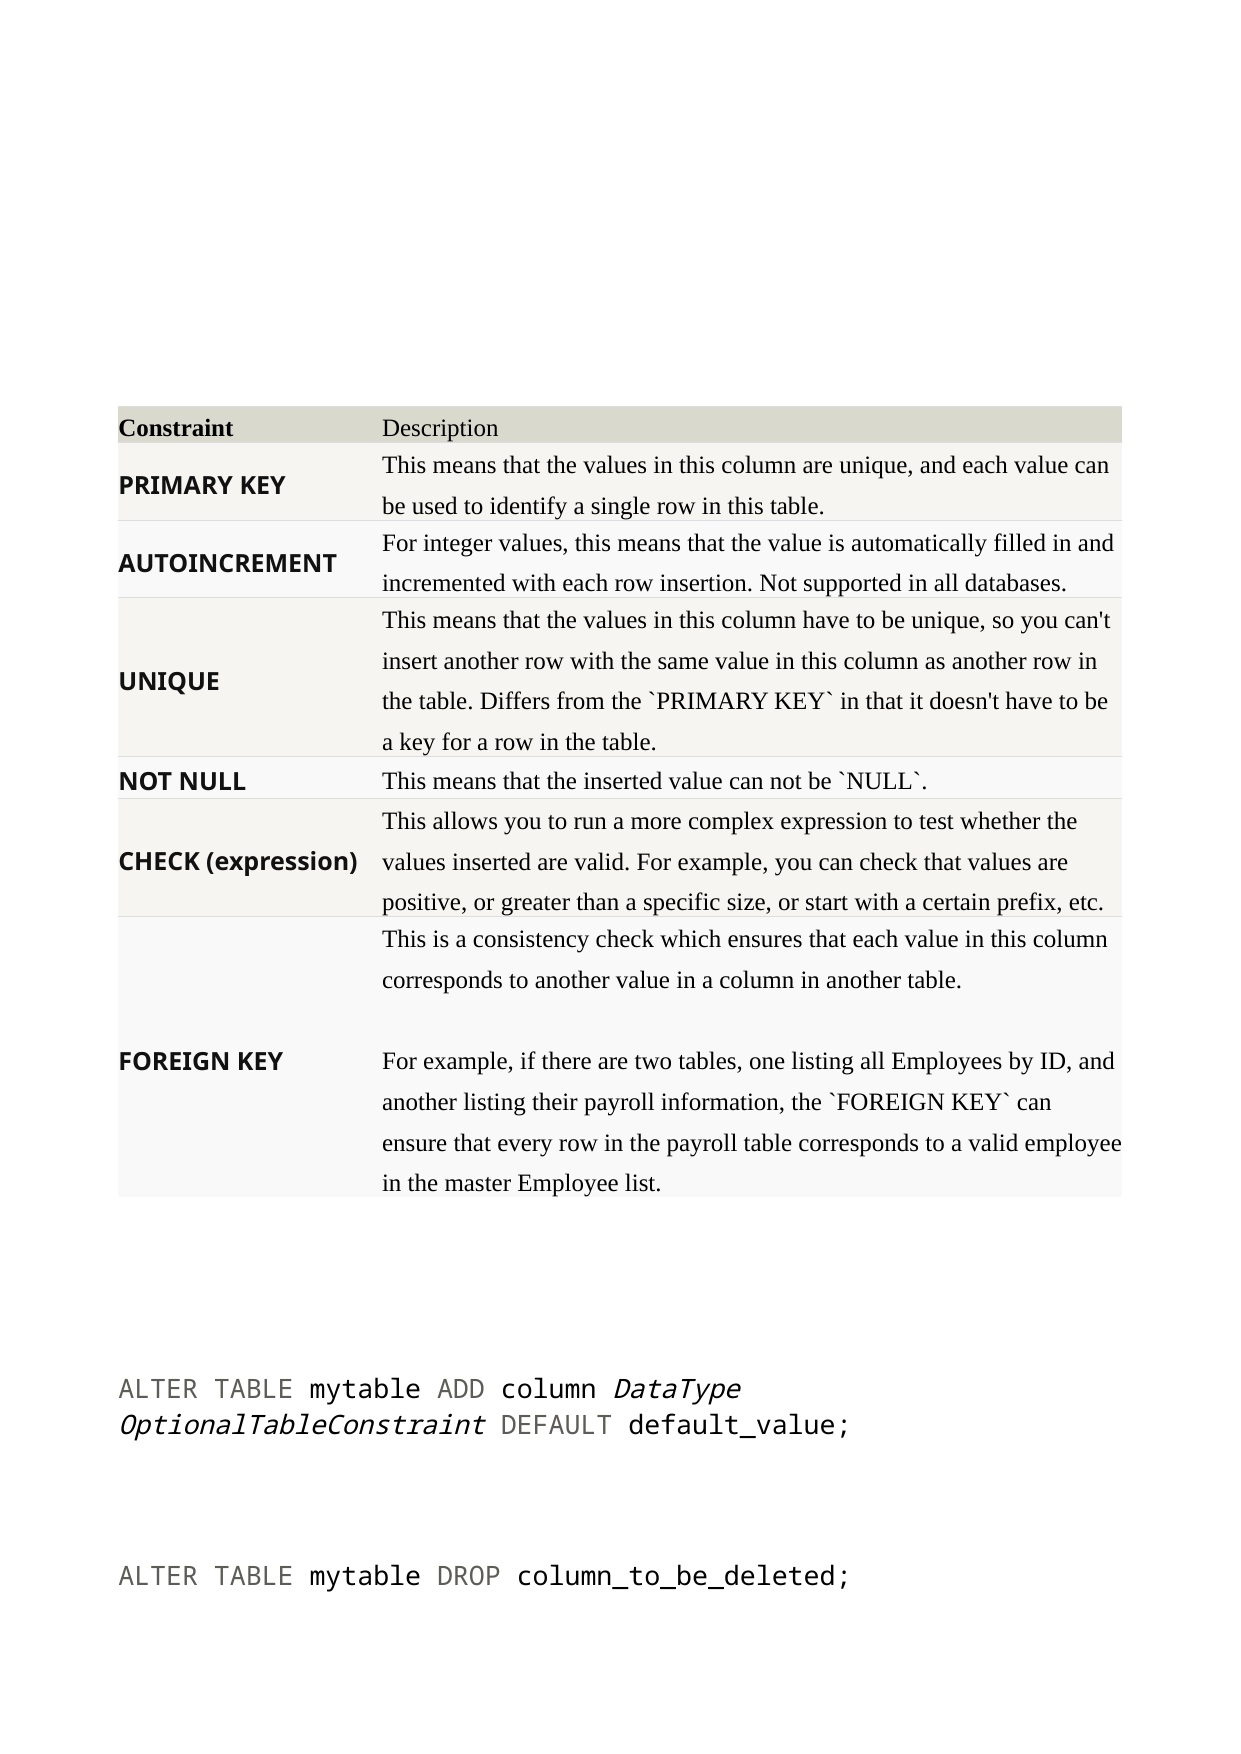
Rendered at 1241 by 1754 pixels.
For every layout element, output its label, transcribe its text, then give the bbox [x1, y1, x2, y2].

table_cell This means that the values in this column have to be unique, so you can't insert another row with the same value in this column as another row in the table. Differs from the `PRIMARY KEY` in that it doesn't have to be a key for a row in the table. [382, 598, 1122, 756]
table_header Description [382, 407, 1122, 442]
table_cell PRIMARY KEY [118, 443, 382, 520]
text ALTER TABLE mytable ADD column DataType OptionalTableConstraint DEFAULT default_value; [118, 1369, 1122, 1442]
table_cell AUTOINCREMENT [118, 521, 382, 597]
table_header Constraint [118, 407, 382, 442]
table_cell FOREIGN KEY [118, 917, 382, 1197]
table_cell This means that the inserted value can not be `NULL`. [382, 757, 1122, 798]
table_cell This allows you to run a more complex expression to test whether the values inserted are valid. For example, you can check that values are positive, or greater than a specific size, or start with a certain prefix, etc. [382, 799, 1122, 916]
table_cell For integer values, this means that the value is automatically filled in and incremented with each row insertion. Not supported in all databases. [382, 521, 1122, 597]
table_cell NOT NULL [118, 757, 382, 798]
table_cell UNIQUE [118, 598, 382, 756]
text ALTER TABLE mytable DROP column_to_be_deleted; [118, 1557, 1122, 1593]
table_cell CHECK (expression) [118, 799, 382, 916]
table_cell This is a consistency check which ensures that each value in this column corresponds to another value in a column in another table. For example, if there are two tables, one listing all Employees by ID, and another listing their payroll information, the `FOREIGN KEY` can ensure that every row in the payroll table corresponds to a valid employee in the master Employee list. [382, 917, 1122, 1197]
table_cell This means that the values in this column are unique, and each value can be used to identify a single row in this table. [382, 443, 1122, 520]
